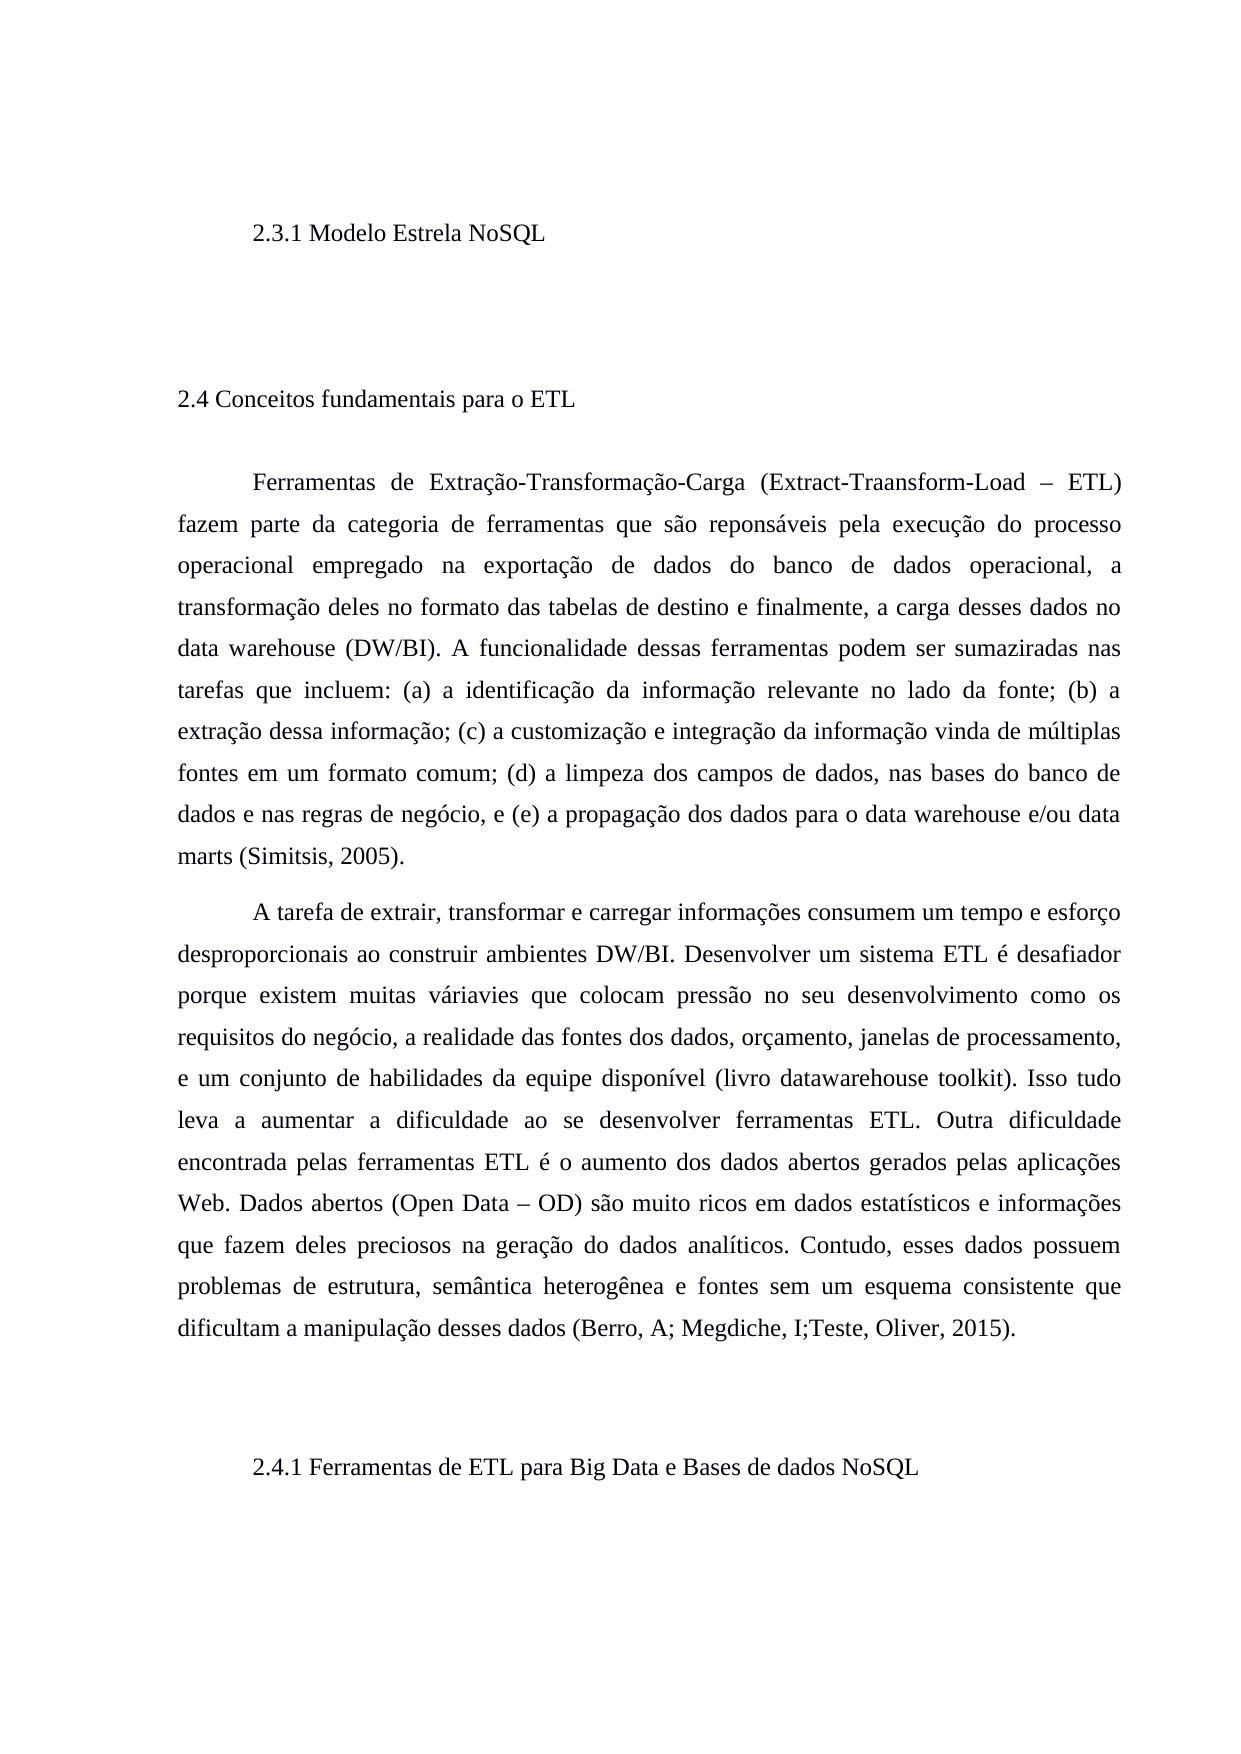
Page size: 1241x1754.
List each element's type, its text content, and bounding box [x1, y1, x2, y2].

text 2.4.1 Ferramentas de ETL para Big Data e Bases de dados NoSQL [177, 1453, 1122, 1481]
text Ferramentas de Extração-Transformação-Carga (Extract-Traansform-Load – ETL) fazem parte da categoria de ferramentas que são reponsáveis pela execução do processo operacional empregado na exportação de dados do banco de dados operacional, a transformação deles no formato das tabelas de destino e finalmente, a carga desses dados no data warehouse (DW/BI). A funcionalidade dessas ferramentas podem ser sumaziradas nas tarefas que incluem: (a) a identificação da informação relevante no lado da fonte; (b) a extração dessa informação; (c) a customização e integração da informação vinda de múltiplas fontes em um formato comum; (d) a limpeza dos campos de dados, nas bases do banco de dados e nas regras de negócio, e (e) a propagação dos dados para o data warehouse e/ou data marts (Simitsis, 2005). [177, 468, 1122, 870]
text 2.4 Conceitos fundamentais para o ETL [177, 385, 1122, 413]
text 2.3.1 Modelo Estrela NoSQL [177, 219, 1122, 246]
text A tarefa de extrair, transformar e carregar informações consumem um tempo e esforço desproporcionais ao construir ambientes DW/BI. Desenvolver um sistema ETL é desafiador porque existem muitas váriavies que colocam pressão no seu desenvolvimento como os requisitos do negócio, a realidade das fontes dos dados, orçamento, janelas de processamento, e um conjunto de habilidades da equipe disponível (livro datawarehouse toolkit). Isso tudo leva a aumentar a dificuldade ao se desenvolver ferramentas ETL. Outra dificuldade encontrada pelas ferramentas ETL é o aumento dos dados abertos gerados pelas aplicações Web. Dados abertos (Open Data – OD) são muito ricos em dados estatísticos e informações que fazem deles preciosos na geração do dados analíticos. Contudo, esses dados possuem problemas de estrutura, semântica heterogênea e fontes sem um esquema consistente que dificultam a manipulação desses dados (Berro, A; Megdiche, I;Teste, Oliver, 2015). [177, 898, 1122, 1342]
